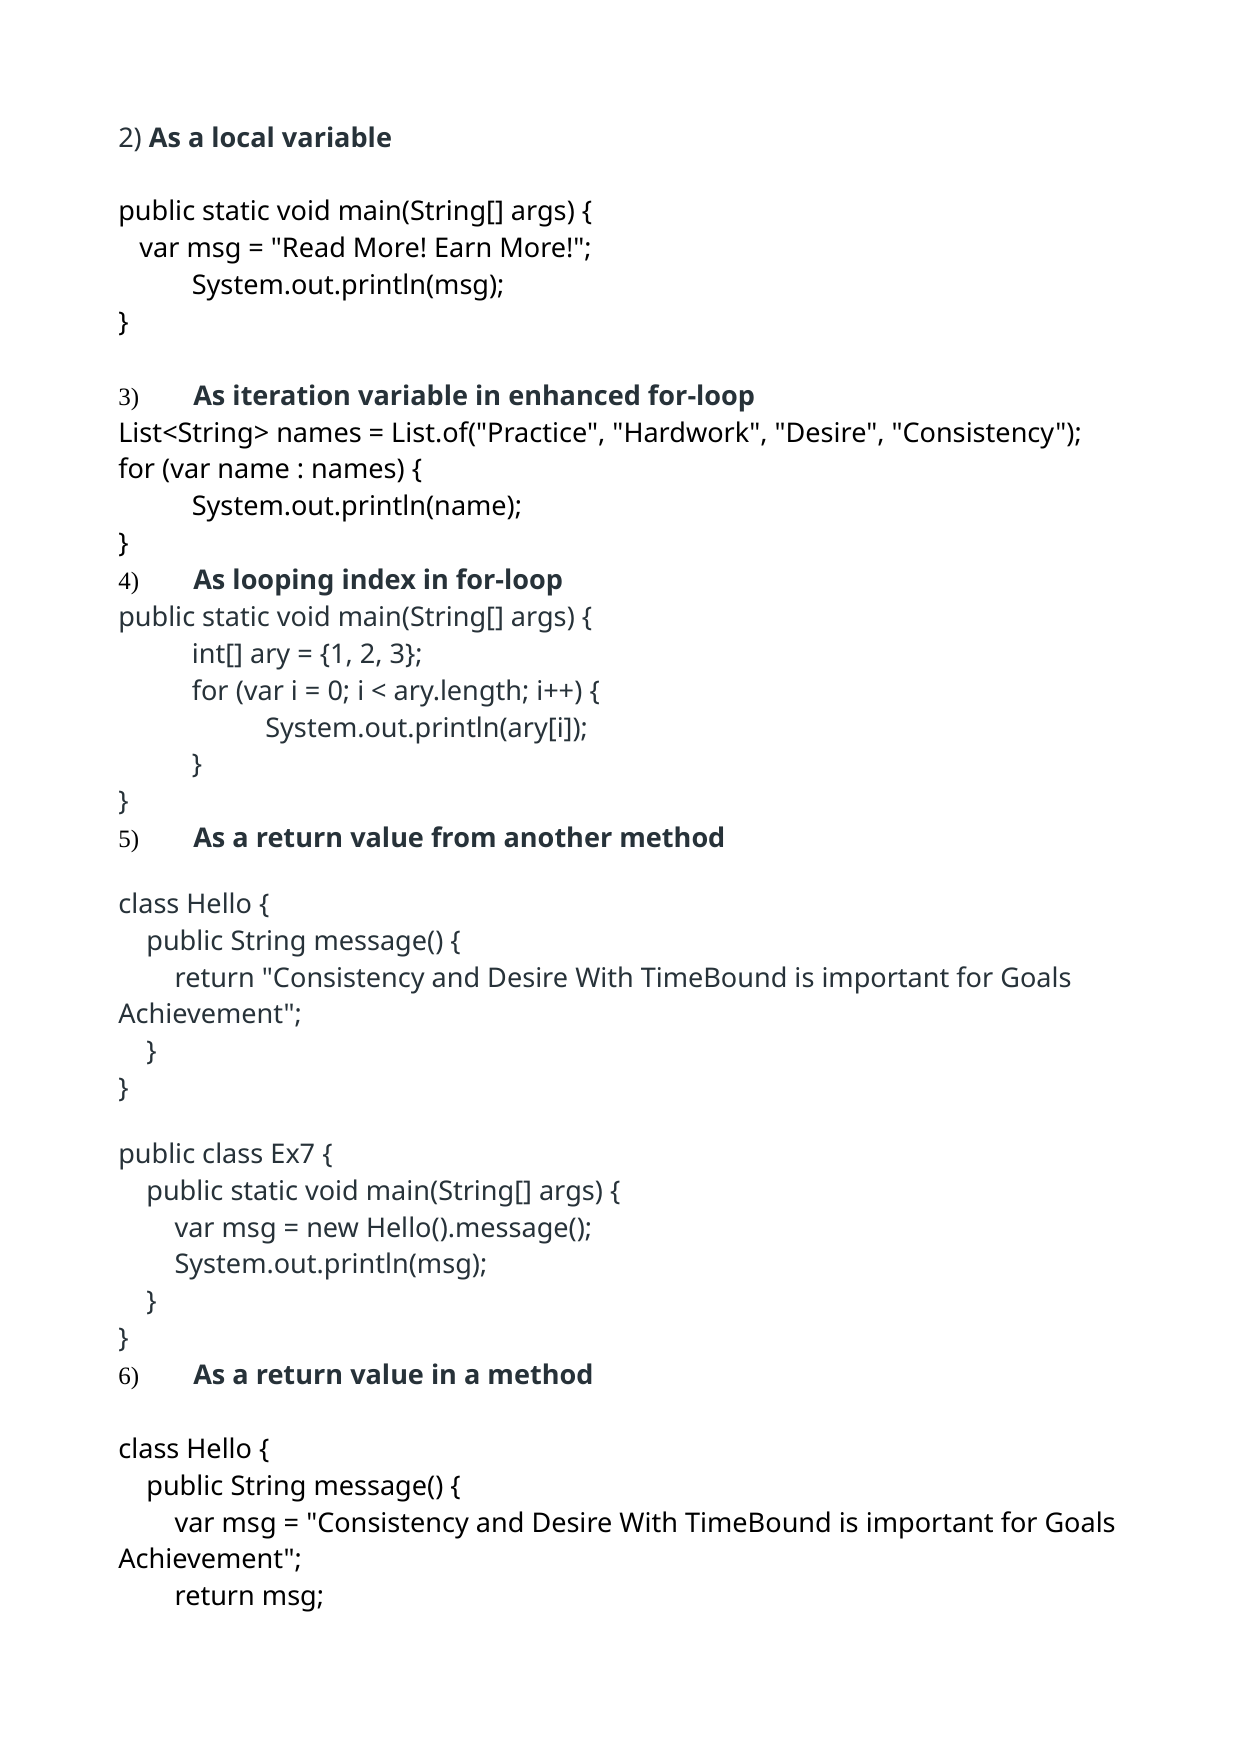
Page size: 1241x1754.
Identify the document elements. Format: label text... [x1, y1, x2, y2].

list As looping index in for-loop [118, 561, 1122, 597]
text System.out.println(msg); [118, 1245, 1122, 1282]
list As a return value in a method [118, 1356, 1122, 1392]
text return "Consistency and Desire With TimeBound is important for Goals Achievement"; [118, 958, 1122, 1032]
text public String message() { [118, 1466, 1122, 1503]
text for (var name : names) { [118, 450, 1122, 487]
text 2) As a local variable [118, 118, 1122, 155]
list int[] ary = {1, 2, 3}; [118, 634, 1122, 671]
list As a return value from another method [118, 819, 1122, 856]
text public String message() { [118, 921, 1122, 958]
text public class Ex7 { [118, 1134, 1122, 1171]
text var msg = "Consistency and Desire With TimeBound is important for Goals Achievement"; [118, 1503, 1122, 1577]
text var msg = "Read More! Earn More!"; [118, 229, 1122, 266]
text } [118, 524, 1122, 561]
list As iteration variable in enhanced for-loop [118, 376, 1122, 413]
list public static void main(String[] args) { [118, 597, 1122, 634]
text class Hello { [118, 1429, 1122, 1466]
list } [118, 782, 1122, 819]
list for (var i = 0; i < ary.length; i++) { [118, 671, 1122, 708]
text } [118, 1069, 1122, 1106]
text var msg = new Hello().message(); [118, 1208, 1122, 1245]
text List<String> names = List.of("Practice", "Hardwork", "Desire", "Consistency"); [118, 413, 1122, 450]
text } [118, 302, 1122, 339]
list } [118, 745, 1122, 782]
text public static void main(String[] args) { [118, 155, 1122, 229]
text } [118, 1319, 1122, 1356]
text System.out.println(name); [118, 487, 1122, 524]
text class Hello { [118, 884, 1122, 921]
text return msg; [118, 1577, 1122, 1614]
text public static void main(String[] args) { [118, 1171, 1122, 1208]
text } [118, 1282, 1122, 1319]
text System.out.println(msg); [118, 266, 1122, 302]
list System.out.println(ary[i]); [118, 708, 1122, 745]
text } [118, 1032, 1122, 1069]
